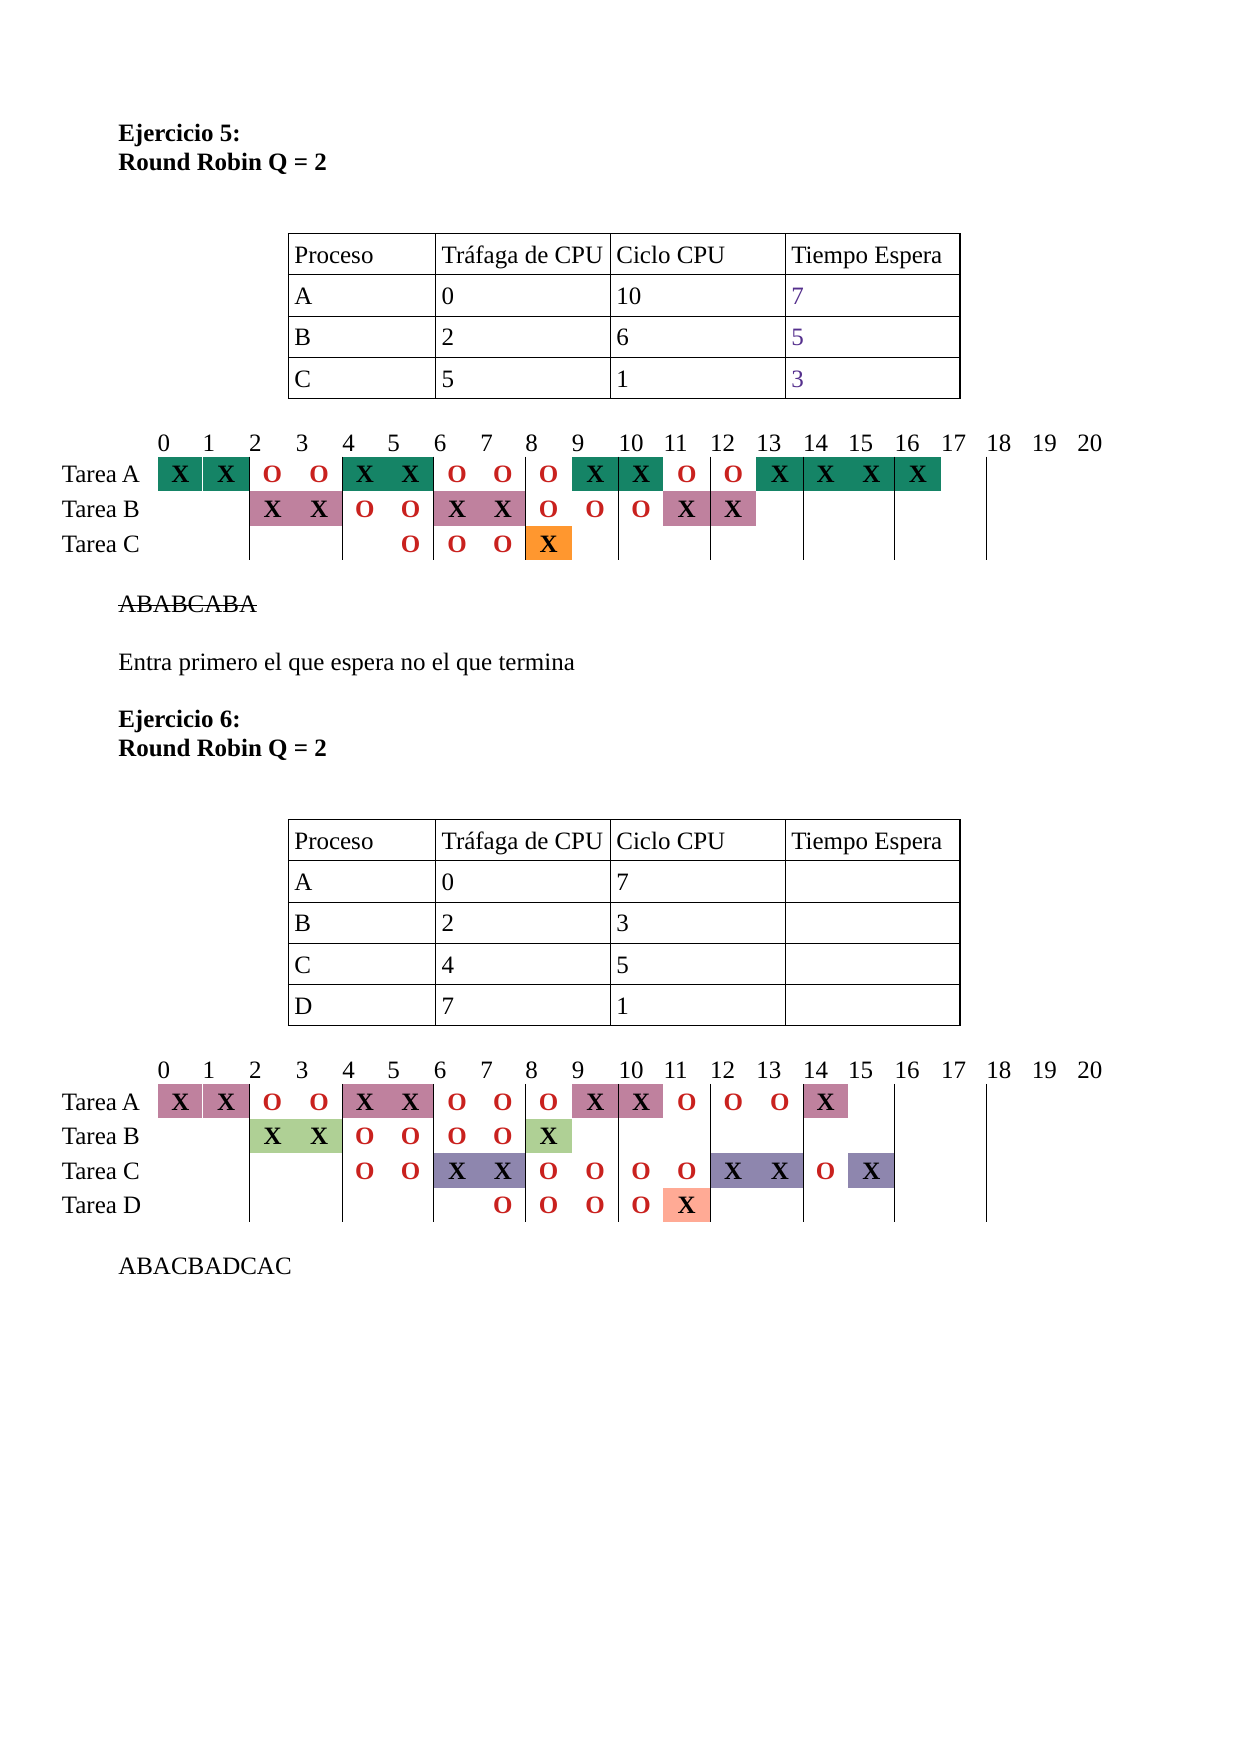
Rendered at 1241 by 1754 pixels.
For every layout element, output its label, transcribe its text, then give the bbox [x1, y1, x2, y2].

table_cell O [387, 491, 433, 526]
table_cell 2 [436, 903, 610, 943]
table_cell [804, 491, 848, 526]
table_cell 7 [611, 861, 785, 902]
table_cell 1 [611, 358, 785, 398]
table_cell O [619, 1188, 663, 1222]
table_cell X [526, 1119, 572, 1153]
table_header Tiempo Espera [786, 820, 959, 860]
table_header 2 [249, 1055, 296, 1084]
table_cell [203, 526, 249, 560]
table_cell X [250, 491, 296, 526]
table_cell [1077, 457, 1122, 491]
table_cell O [387, 1153, 433, 1188]
table_cell 5 [436, 358, 610, 398]
table_cell O [296, 457, 342, 491]
table_cell X [203, 1084, 249, 1118]
table_cell O [619, 1153, 663, 1188]
table_cell [941, 1188, 986, 1222]
table_cell O [434, 457, 480, 491]
table_header Ciclo CPU [611, 820, 785, 860]
table_header 13 [756, 1055, 803, 1084]
table_cell X [296, 1119, 342, 1153]
table_cell [1032, 1084, 1077, 1118]
table_cell [711, 526, 756, 560]
table_cell [296, 526, 342, 560]
table_cell X [158, 457, 202, 491]
table_cell X [756, 1153, 803, 1188]
table_cell 4 [436, 944, 610, 984]
table_cell 5 [786, 317, 959, 357]
table_cell [158, 1153, 202, 1188]
table_cell Tarea C [62, 526, 157, 560]
table_cell X [711, 1153, 756, 1188]
table_cell [941, 491, 986, 526]
table_cell X [756, 457, 803, 491]
table_header 17 [941, 1055, 986, 1084]
table_header 4 [342, 428, 387, 457]
table_header 19 [1032, 428, 1077, 457]
table_cell [203, 1188, 249, 1222]
table_header Tráfaga de CPU [436, 234, 610, 274]
table_cell [848, 491, 894, 526]
text Entra primero el que espera no el que termina [118, 647, 1122, 675]
table_cell O [526, 491, 572, 526]
table_cell B [289, 903, 435, 943]
table_cell [434, 1188, 480, 1222]
table_cell 10 [611, 275, 785, 316]
table_cell O [619, 491, 663, 526]
table_cell [804, 1119, 848, 1153]
table_header 7 [480, 428, 525, 457]
table_cell [1077, 1153, 1122, 1188]
table_cell [941, 1084, 986, 1118]
table_cell [756, 1188, 803, 1222]
table_header 5 [387, 1055, 433, 1084]
table_cell Tarea B [62, 491, 157, 526]
table_cell [895, 1119, 941, 1153]
table_cell Tarea A [62, 457, 157, 491]
table_cell [1032, 457, 1077, 491]
table_cell [941, 1119, 986, 1153]
table_cell [158, 1188, 202, 1222]
table_cell O [480, 526, 525, 560]
table_header 2 [249, 428, 296, 457]
table_cell [158, 526, 202, 560]
table_header 16 [894, 1055, 941, 1084]
table_cell [987, 526, 1032, 560]
table_cell [1032, 526, 1077, 560]
table_cell X [480, 491, 525, 526]
table_cell O [480, 1188, 525, 1222]
table_header [62, 428, 157, 457]
table_cell Tarea A [62, 1084, 157, 1118]
table_cell [572, 526, 618, 560]
table_cell X [619, 1084, 663, 1118]
table_cell 0 [436, 861, 610, 902]
table_cell O [711, 1084, 756, 1118]
table_cell [756, 491, 803, 526]
table_cell O [250, 1084, 296, 1118]
table_cell [1032, 1153, 1077, 1188]
table_cell [848, 1084, 894, 1118]
table_cell [987, 1119, 1032, 1153]
table_cell O [711, 457, 756, 491]
table_cell X [572, 1084, 618, 1118]
table_header [62, 1055, 157, 1084]
table_cell [786, 903, 959, 943]
table_cell [711, 1119, 756, 1153]
table_cell [343, 1188, 387, 1222]
table_header 20 [1077, 1055, 1122, 1084]
table_header 10 [618, 1055, 663, 1084]
table_cell O [572, 1153, 618, 1188]
text Ejercicio 5: Round Robin Q = 2 [118, 118, 1122, 176]
table_cell [250, 1188, 296, 1222]
table_header 14 [803, 428, 848, 457]
table_cell C [289, 358, 435, 398]
table_header 14 [803, 1055, 848, 1084]
table_cell 2 [436, 317, 610, 357]
table_header 12 [710, 1055, 756, 1084]
table_cell [663, 526, 710, 560]
table_cell O [663, 457, 710, 491]
table_cell [786, 944, 959, 984]
table_cell [786, 861, 959, 902]
table_cell O [526, 1188, 572, 1222]
table_header 15 [848, 428, 894, 457]
table_cell [941, 526, 986, 560]
table_cell Tarea D [62, 1188, 157, 1222]
table_cell [203, 1153, 249, 1188]
table_cell [895, 491, 941, 526]
table_header 8 [525, 1055, 572, 1084]
table_cell [1032, 1119, 1077, 1153]
table_header 3 [296, 1055, 342, 1084]
table_cell [1077, 1084, 1122, 1118]
table_cell O [343, 491, 387, 526]
table_header 9 [572, 1055, 618, 1084]
table_cell O [296, 1084, 342, 1118]
table_cell [158, 491, 202, 526]
table_cell [711, 1188, 756, 1222]
table_header 0 [158, 428, 202, 457]
table_header Ciclo CPU [611, 234, 785, 274]
table_cell O [663, 1084, 710, 1118]
table_cell [786, 985, 959, 1025]
table_cell X [619, 457, 663, 491]
table_cell O [804, 1153, 848, 1188]
table_header 13 [756, 428, 803, 457]
table_cell X [250, 1119, 296, 1153]
table_cell X [711, 491, 756, 526]
table_cell O [572, 491, 618, 526]
table_header Proceso [289, 820, 435, 860]
table_cell D [289, 985, 435, 1025]
table_cell 1 [611, 985, 785, 1025]
table_cell X [434, 491, 480, 526]
table_cell X [158, 1084, 202, 1118]
text ABABCABA [118, 589, 1122, 618]
table_cell X [663, 491, 710, 526]
table_cell X [480, 1153, 525, 1188]
table_cell [941, 457, 986, 491]
table_cell 3 [786, 358, 959, 398]
table_header 8 [525, 428, 572, 457]
table_cell [203, 491, 249, 526]
table_header 7 [480, 1055, 525, 1084]
table_cell X [434, 1153, 480, 1188]
table_cell X [296, 491, 342, 526]
table_header 1 [203, 428, 249, 457]
table_cell X [387, 1084, 433, 1118]
table_cell X [663, 1188, 710, 1222]
table_header 11 [663, 1055, 710, 1084]
table_cell [895, 526, 941, 560]
table_cell [572, 1119, 618, 1153]
table_cell [804, 526, 848, 560]
table_cell [987, 1084, 1032, 1118]
table_cell [1077, 526, 1122, 560]
table_cell [895, 1153, 941, 1188]
table_cell [663, 1119, 710, 1153]
table_cell [987, 1188, 1032, 1222]
table_header 6 [434, 428, 480, 457]
table_header 17 [941, 428, 986, 457]
table_cell O [387, 526, 433, 560]
table_header 18 [986, 1055, 1032, 1084]
table_cell [848, 1119, 894, 1153]
table_cell O [434, 526, 480, 560]
table_cell [895, 1188, 941, 1222]
table_header 18 [986, 428, 1032, 457]
table_cell [1077, 491, 1122, 526]
table_cell X [804, 457, 848, 491]
table_cell C [289, 944, 435, 984]
table_cell 0 [436, 275, 610, 316]
table_cell [848, 1188, 894, 1222]
table_cell [987, 457, 1032, 491]
table_cell [1032, 1188, 1077, 1222]
table_cell X [572, 457, 618, 491]
table_cell [158, 1119, 202, 1153]
table_cell 5 [611, 944, 785, 984]
table_cell Tarea C [62, 1153, 157, 1188]
table_cell X [343, 457, 387, 491]
table_header 9 [572, 428, 618, 457]
table_cell O [526, 1153, 572, 1188]
table_cell X [848, 1153, 894, 1188]
table_header 11 [663, 428, 710, 457]
table_cell X [804, 1084, 848, 1118]
table_header 10 [618, 428, 663, 457]
table_cell [1077, 1119, 1122, 1153]
table_cell O [343, 1153, 387, 1188]
table_cell [296, 1188, 342, 1222]
table_header Tiempo Espera [786, 234, 959, 274]
table_cell O [756, 1084, 803, 1118]
table_cell B [289, 317, 435, 357]
table_cell [203, 1119, 249, 1153]
table_cell O [526, 457, 572, 491]
table_cell A [289, 275, 435, 316]
table_header 6 [434, 1055, 480, 1084]
table_cell [848, 526, 894, 560]
table_cell O [480, 457, 525, 491]
table_cell [250, 526, 296, 560]
table_header Proceso [289, 234, 435, 274]
table_cell [987, 1153, 1032, 1188]
table_header 15 [848, 1055, 894, 1084]
table_cell [895, 1084, 941, 1118]
table_cell O [387, 1119, 433, 1153]
table_cell O [663, 1153, 710, 1188]
table_cell X [387, 457, 433, 491]
table_cell 3 [611, 903, 785, 943]
table_header 12 [710, 428, 756, 457]
table_cell [387, 1188, 433, 1222]
table_cell [619, 526, 663, 560]
table_cell 7 [786, 275, 959, 316]
table_cell 7 [436, 985, 610, 1025]
table_cell A [289, 861, 435, 902]
table_cell [343, 526, 387, 560]
table_cell [804, 1188, 848, 1222]
table_cell O [343, 1119, 387, 1153]
table_header 5 [387, 428, 433, 457]
table_header 19 [1032, 1055, 1077, 1084]
table_cell X [526, 526, 572, 560]
table_cell O [526, 1084, 572, 1118]
table_cell [941, 1153, 986, 1188]
table_cell O [572, 1188, 618, 1222]
table_cell O [480, 1084, 525, 1118]
table_cell [1032, 491, 1077, 526]
table_cell O [434, 1119, 480, 1153]
table_cell [756, 1119, 803, 1153]
text Ejercicio 6: Round Robin Q = 2 [118, 704, 1122, 762]
table_cell X [848, 457, 894, 491]
table_cell [987, 491, 1032, 526]
table_cell O [434, 1084, 480, 1118]
table_cell [296, 1153, 342, 1188]
table_cell X [895, 457, 941, 491]
table_header Tráfaga de CPU [436, 820, 610, 860]
table_cell O [480, 1119, 525, 1153]
table_cell [250, 1153, 296, 1188]
table_header 20 [1077, 428, 1122, 457]
table_header 3 [296, 428, 342, 457]
table_header 4 [342, 1055, 387, 1084]
table_cell [756, 526, 803, 560]
table_cell [1077, 1188, 1122, 1222]
table_cell O [250, 457, 296, 491]
table_cell X [203, 457, 249, 491]
table_header 1 [203, 1055, 249, 1084]
table_cell X [343, 1084, 387, 1118]
table_cell Tarea B [62, 1119, 157, 1153]
table_header 16 [894, 428, 941, 457]
table_cell 6 [611, 317, 785, 357]
table_header 0 [158, 1055, 202, 1084]
table_cell [619, 1119, 663, 1153]
text ABACBADCAC [118, 1251, 1122, 1280]
